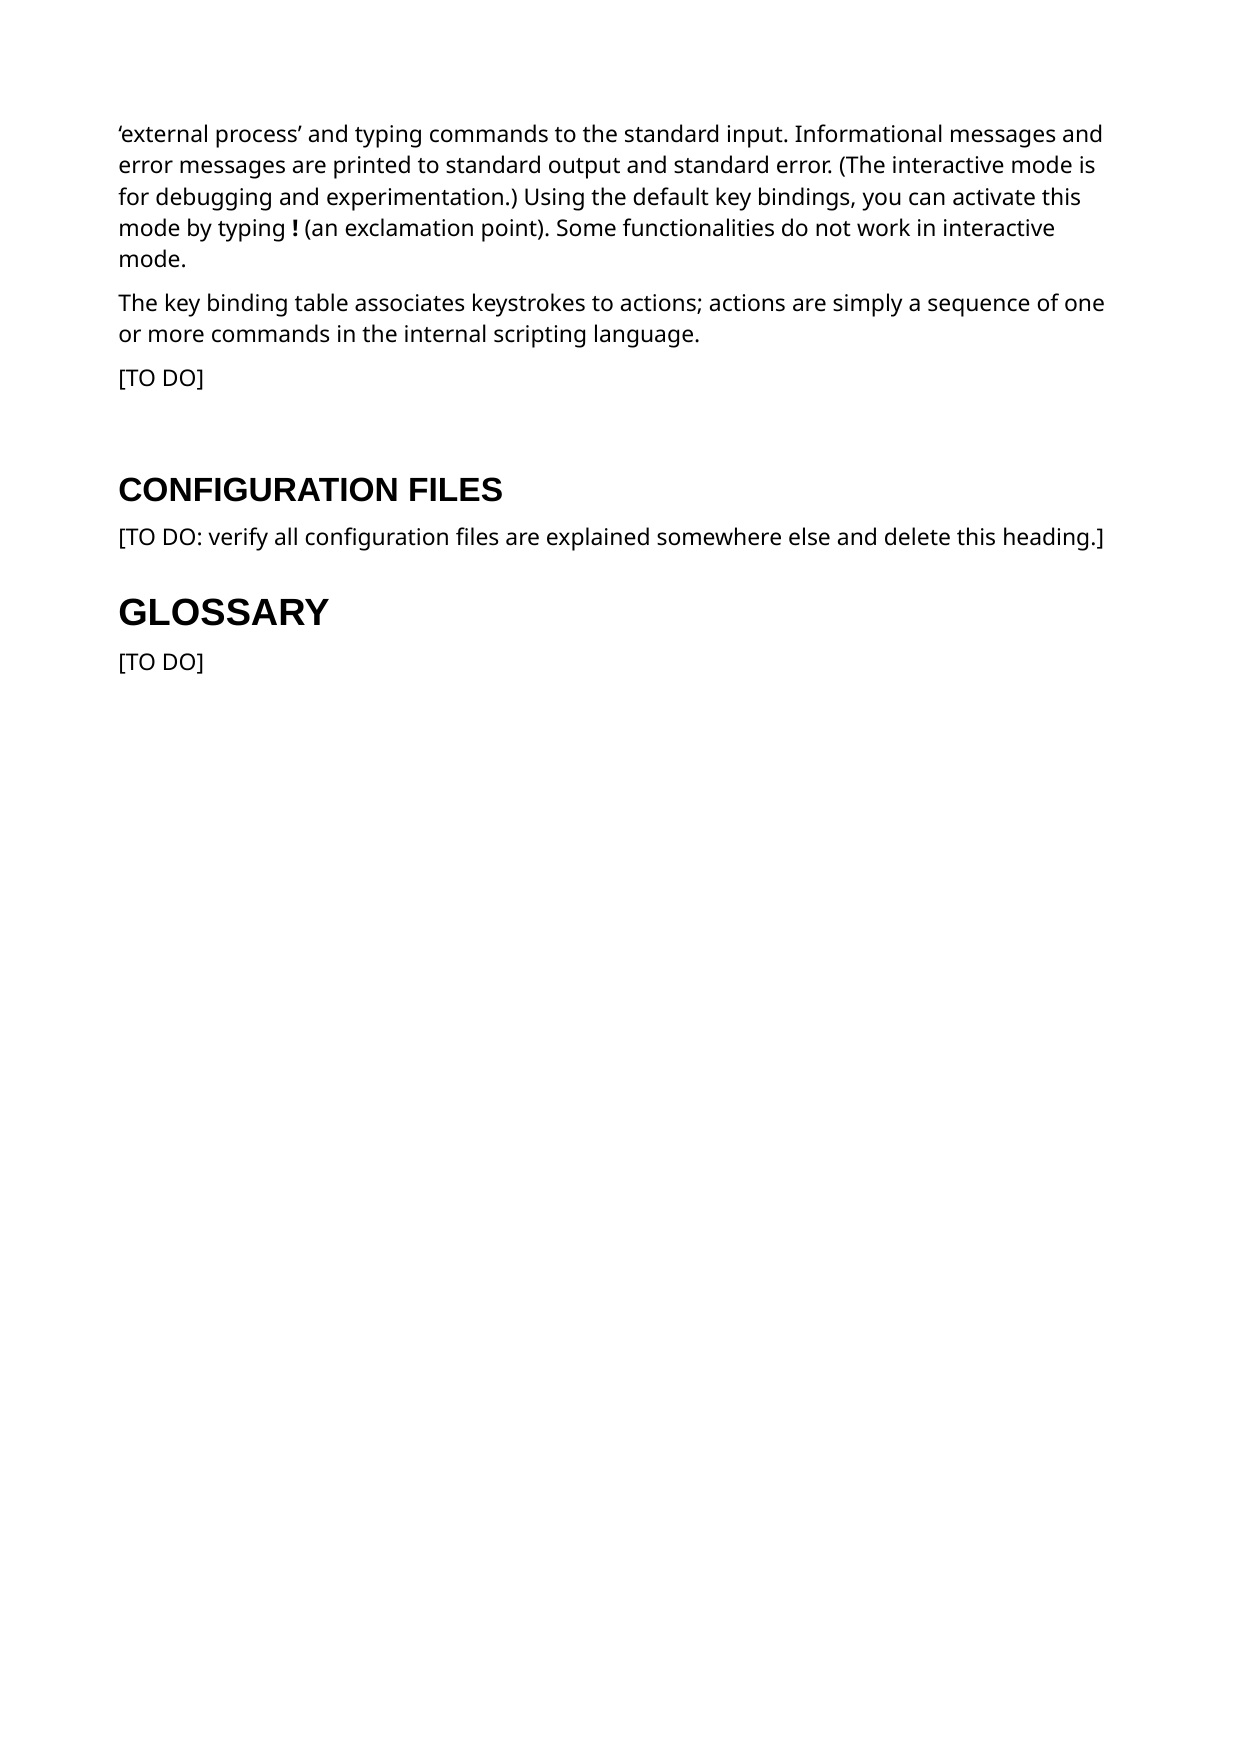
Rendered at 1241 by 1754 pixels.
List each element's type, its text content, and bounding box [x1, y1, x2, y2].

subtitle CONFIGURATION FILES [118, 470, 1122, 509]
subtitle GLOSSARY [118, 590, 1122, 634]
text [TO DO: verify all configuration files are explained somewhere else and delete this heading.] [118, 521, 1122, 553]
text ‘external process’ and typing commands to the standard input. Informational messages and error messages are printed to standard output and standard error. (The interactive mode is for debugging and experimentation.) Using the default key bindings, you can activate this mode by typing ! (an exclamation point). Some functionalities do not work in interactive mode. [118, 118, 1122, 274]
text The key binding table associates keystrokes to actions; actions are simply a sequence of one or more commands in the internal scripting language. [118, 287, 1122, 349]
text [TO DO] [118, 646, 1122, 677]
text [TO DO] [118, 362, 1122, 393]
